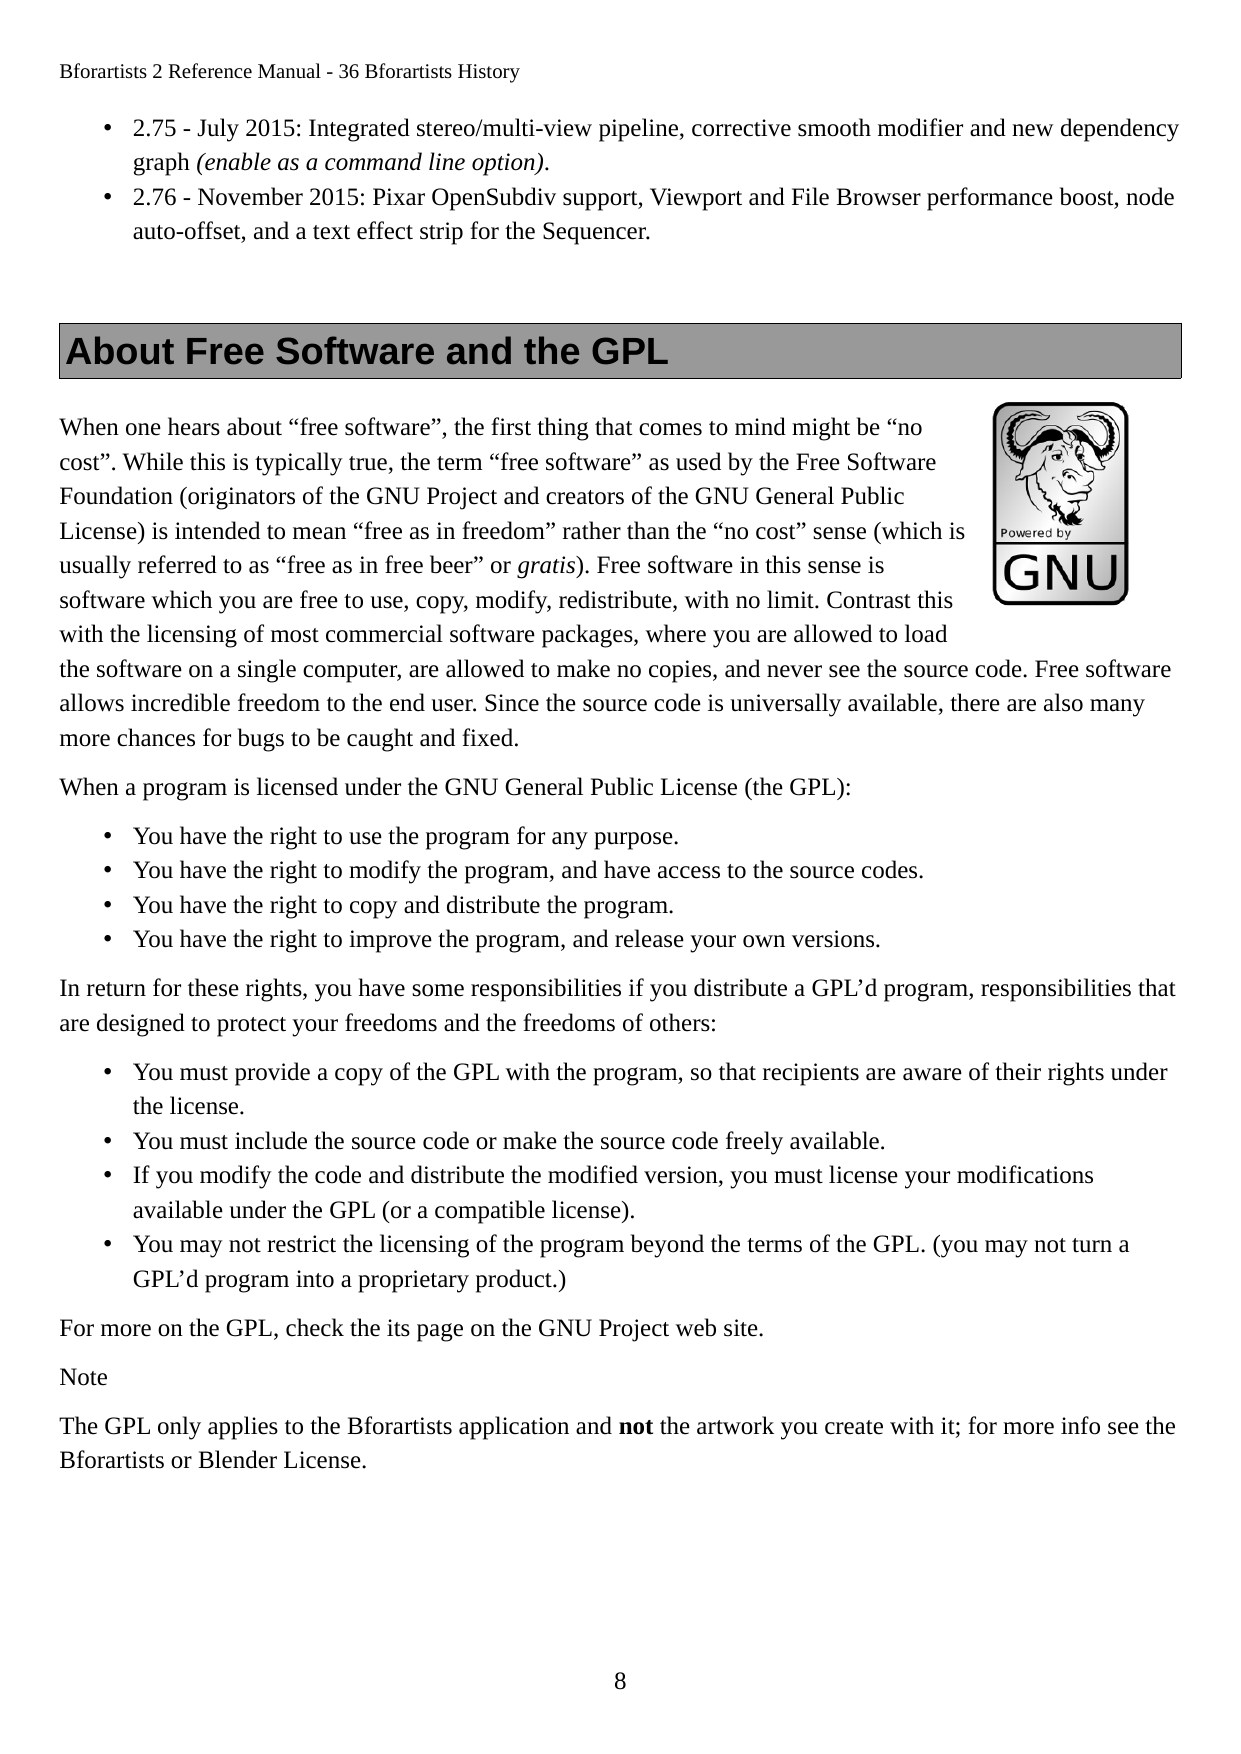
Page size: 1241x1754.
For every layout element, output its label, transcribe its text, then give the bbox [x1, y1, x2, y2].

list 2.75 - July 2015: Integrated stereo/multi-view pipeline, corrective smooth modifier and new dependency graph (enable as a command line option). [103, 113, 1181, 176]
list You have the right to use the program for any purpose. [103, 821, 1181, 849]
picture [984, 395, 1135, 611]
text The GPL only applies to the Bforartists application and not the artwork you create with it; for more info see the Bforartists or Blender License. [59, 1411, 1181, 1474]
list You may not restrict the licensing of the program beyond the terms of the GPL. (you may not turn a GPL’d program into a proprietary product.) [103, 1229, 1181, 1292]
list You must provide a copy of the GPL with the program, so that recipients are aware of their rights under the license. [103, 1057, 1181, 1120]
text In return for these rights, you have some responsibilities if you distribute a GPL’d program, responsibilities that are designed to protect your freedoms and the freedoms of others: [59, 973, 1181, 1037]
list If you modify the code and distribute the modified version, you must license your modifications available under the GPL (or a compatible license). [103, 1160, 1181, 1223]
list You have the right to improve the program, and release your own versions. [103, 924, 1181, 953]
text When one hears about “free software”, the first thing that comes to mind might be “no cost”. While this is typically true, the term “free software” as used by the Free Software Foundation (originators of the GNU Project and creators of the GNU General Public License) is intended to mean “free as in freedom” rather than the “no cost” sense (which is usually referred to as “free as in free beer” or gratis). Free software in this sense is software which you are free to use, copy, modify, redistribute, with no limit. Contrast this with the licensing of most commercial software packages, where you are allowed to load the software on a single computer, are allowed to make no copies, and never see the source code. Free software allows incredible freedom to the end user. Since the source code is universally available, there are also many more chances for bugs to be caught and fixed. [59, 412, 1181, 751]
list You have the right to copy and distribute the program. [103, 890, 1181, 918]
table_header About Free Software and the GPL [60, 324, 1181, 378]
text When a program is licensed under the GNU General Public License (the GPL): [59, 772, 1181, 801]
list You must include the source code or make the source code freely available. [103, 1126, 1181, 1154]
text For more on the GPL, check the its page on the GNU Project web site. [59, 1313, 1181, 1342]
text Note [59, 1362, 1181, 1391]
list 2.76 - November 2015: Pixar OpenSubdiv support, Viewport and File Browser performance boost, node auto-offset, and a text effect strip for the Sequencer. [103, 182, 1181, 245]
list You have the right to modify the program, and have access to the source codes. [103, 855, 1181, 884]
